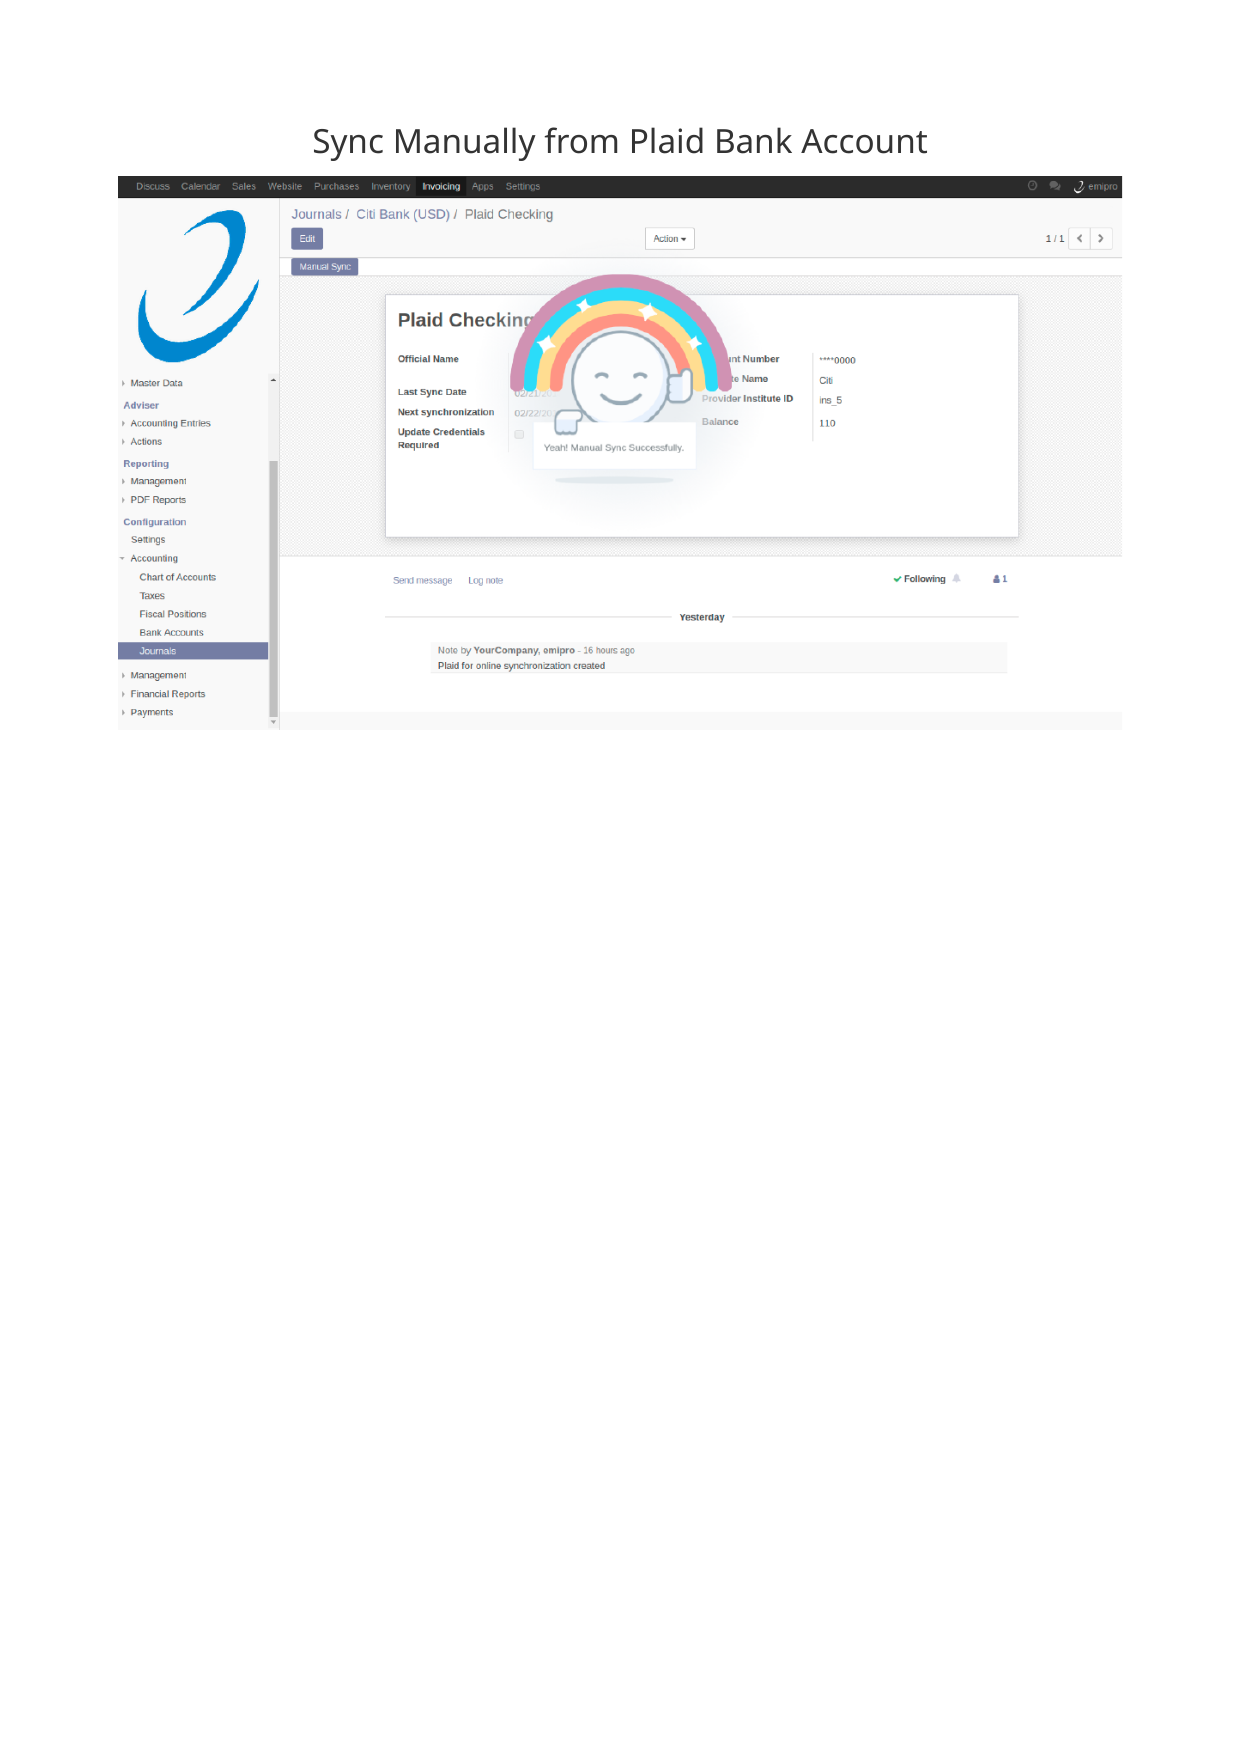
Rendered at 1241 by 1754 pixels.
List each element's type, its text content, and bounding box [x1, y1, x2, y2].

picture [118, 176, 1123, 730]
subtitle Sync Manually from Plaid Bank Account [118, 118, 1122, 163]
